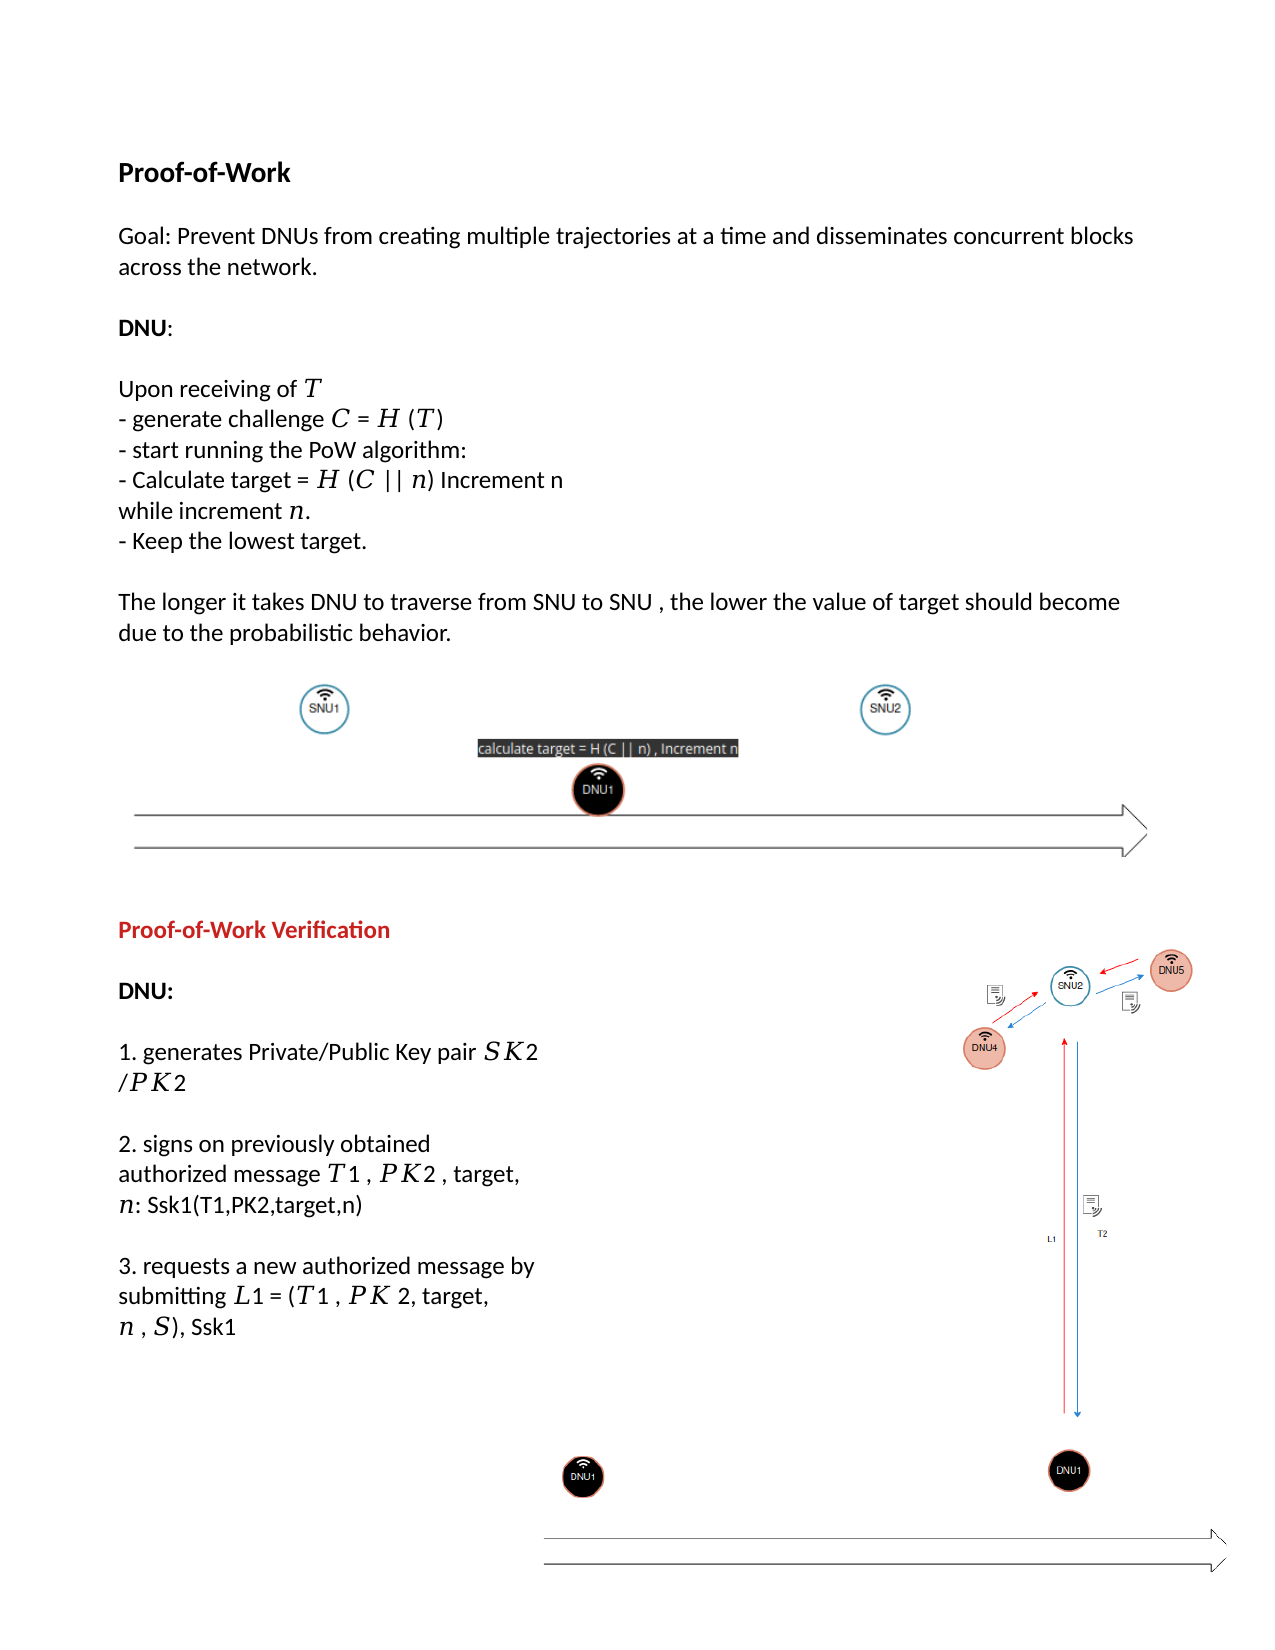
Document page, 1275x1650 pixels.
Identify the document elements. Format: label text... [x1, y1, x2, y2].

text while increment 𝑛. [118, 495, 1157, 526]
text The longer it takes DNU to traverse from SNU to SNU , the lower the value of target should become due to the probabilistic behavior. [118, 587, 1157, 648]
picture [543, 935, 1227, 1572]
text ‐ Keep the lowest target. [118, 526, 1157, 556]
text ‐ generate challenge 𝐶 = 𝐻 (𝑇) [118, 403, 1157, 434]
text Proof-of-Work Verification [118, 914, 1157, 945]
text Upon receiving of 𝑇 [118, 373, 1157, 403]
picture [127, 676, 1148, 857]
text 1. generates Private/Public Key pair 𝑆𝐾2 /𝑃𝐾2 [118, 1036, 543, 1097]
text DNU: [118, 975, 543, 1006]
text Goal: Prevent DNUs from creating multiple trajectories at a time and disseminates concurrent blocks across the network. [118, 220, 1157, 281]
text DNU: [118, 312, 1157, 342]
text 2. signs on previously obtained authorized message 𝑇1 , 𝑃𝐾2 , target, 𝑛: Ssk1(T1,PK2,target,n) [118, 1128, 543, 1219]
text Proof-of-Work [118, 154, 1157, 190]
text 3. requests a new authorized message by submitting 𝐿1 = (𝑇1 , 𝑃𝐾 2, target, 𝑛 , 𝑆), Ssk1 [118, 1250, 543, 1341]
text ‐ Calculate target = 𝐻 (𝐶 || 𝑛) Increment n [118, 464, 1157, 495]
text ‐ start running the PoW algorithm: [118, 434, 1157, 464]
